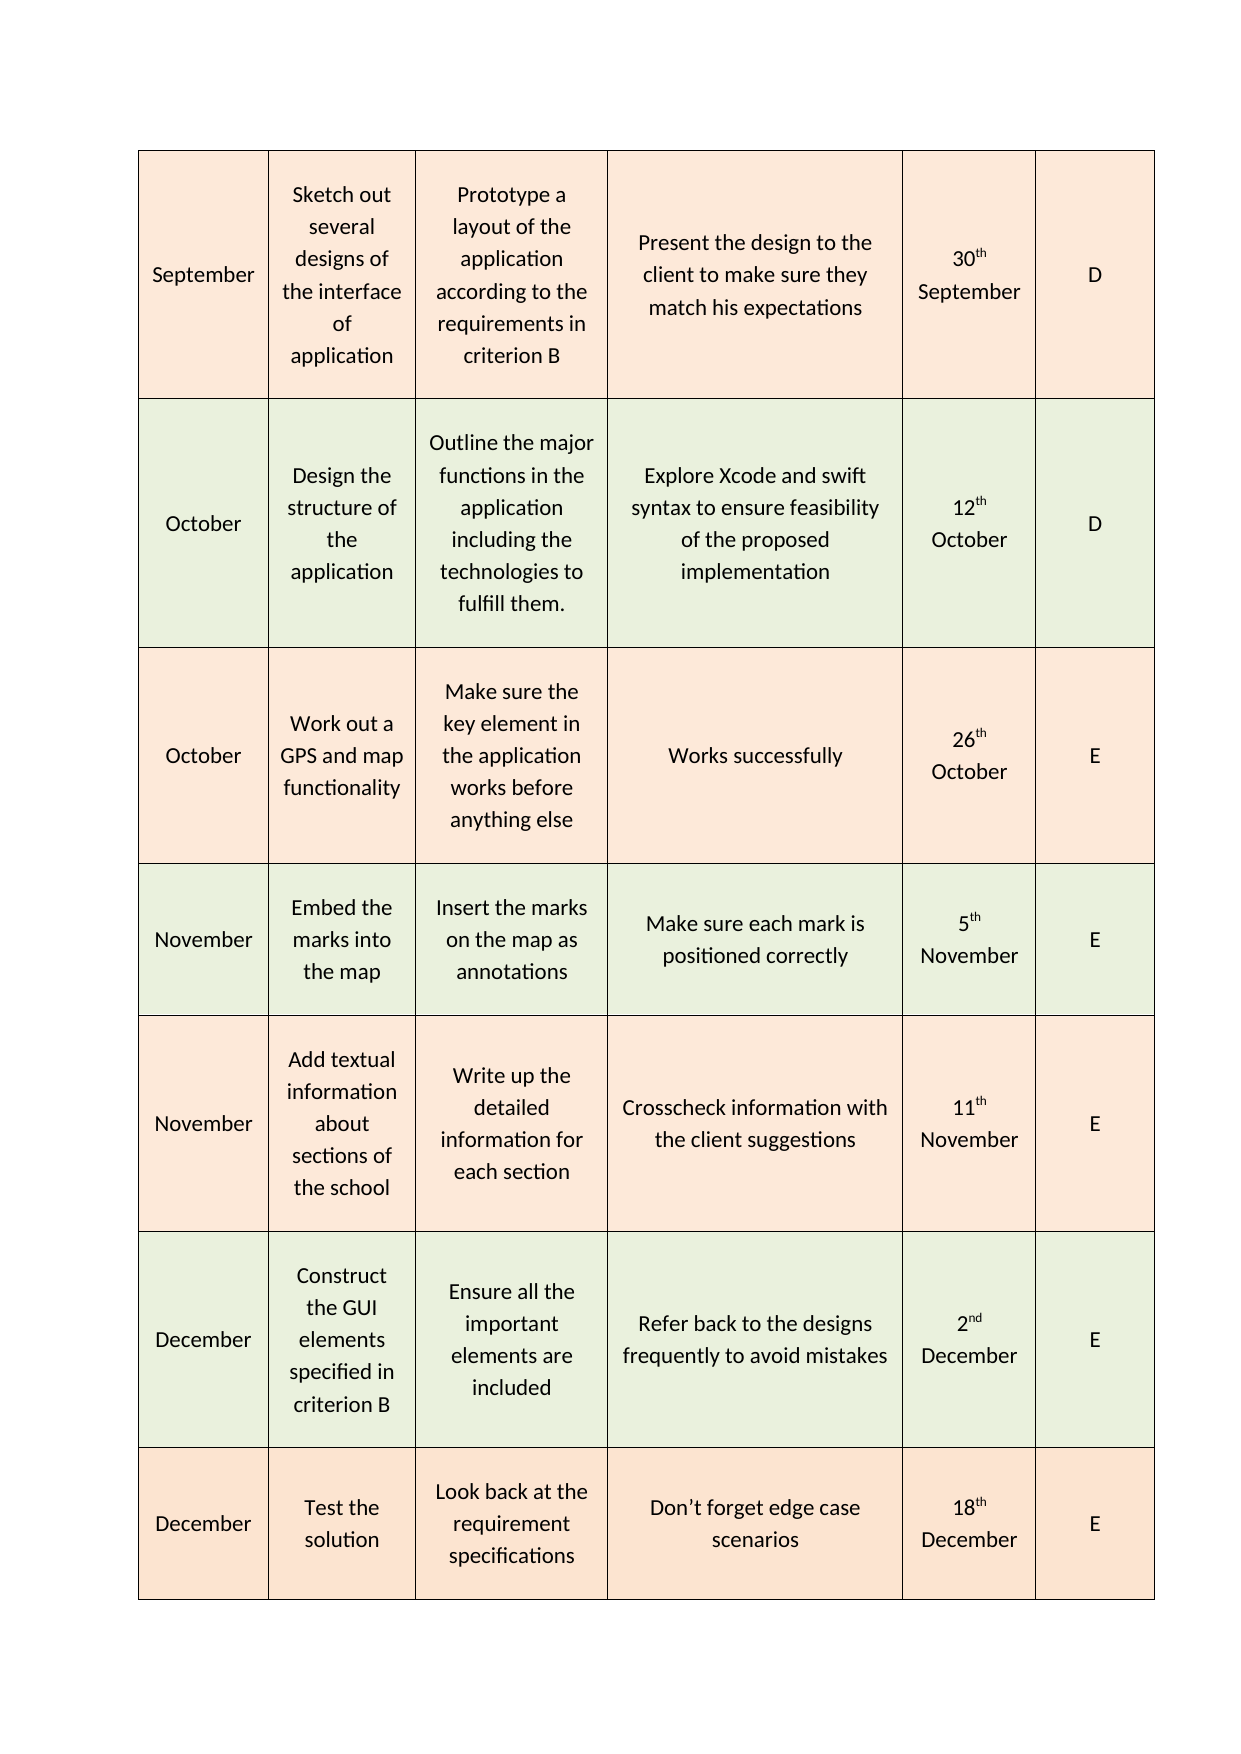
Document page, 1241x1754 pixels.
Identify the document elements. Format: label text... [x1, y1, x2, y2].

table_cell Works successfully [608, 648, 902, 863]
table_cell Look back at the requirement specifications [416, 1448, 607, 1599]
table_cell Construct the GUI elements specified in criterion B [269, 1232, 415, 1447]
table_cell Add textual information about sections of the school [269, 1016, 415, 1231]
table_cell October [139, 648, 268, 863]
table_cell E [1036, 864, 1154, 1014]
table_cell Explore Xcode and swift syntax to ensure feasibility of the proposed implementation [608, 399, 902, 647]
table_cell Test the solution [269, 1448, 415, 1599]
table_cell Make sure each mark is positioned correctly [608, 864, 902, 1014]
table_cell Ensure all the important elements are included [416, 1232, 607, 1447]
table_cell 18th December [903, 1448, 1035, 1599]
table_cell Present the design to the client to make sure they match his expectations [608, 151, 902, 398]
table_cell Make sure the key element in the application works before anything else [416, 648, 607, 863]
table_cell Refer back to the designs frequently to avoid mistakes [608, 1232, 902, 1447]
table_cell November [139, 1016, 268, 1231]
table_cell D [1036, 399, 1154, 647]
table_cell Design the structure of the application [269, 399, 415, 647]
table_cell 2nd December [903, 1232, 1035, 1447]
table_cell December [139, 1232, 268, 1447]
table_cell E [1036, 1016, 1154, 1231]
table_cell September [139, 151, 268, 398]
table_cell Work out a GPS and map functionality [269, 648, 415, 863]
table_cell October [139, 399, 268, 647]
table_cell E [1036, 1232, 1154, 1447]
table_cell November [139, 864, 268, 1014]
table_cell D [1036, 151, 1154, 398]
table_cell Embed the marks into the map [269, 864, 415, 1014]
table_cell Crosscheck information with the client suggestions [608, 1016, 902, 1231]
table_cell Outline the major functions in the application including the technologies to fulfill them. [416, 399, 607, 647]
table_cell 30th September [903, 151, 1035, 398]
table_cell 5th November [903, 864, 1035, 1014]
table_cell December [139, 1448, 268, 1599]
table_cell Insert the marks on the map as annotations [416, 864, 607, 1014]
table_cell Write up the detailed information for each section [416, 1016, 607, 1231]
table_cell 26th October [903, 648, 1035, 863]
table_cell E [1036, 1448, 1154, 1599]
table_cell Prototype a layout of the application according to the requirements in criterion B [416, 151, 607, 398]
table_cell Sketch out several designs of the interface of application [269, 151, 415, 398]
table_cell Don’t forget edge case scenarios [608, 1448, 902, 1599]
table_cell 12th October [903, 399, 1035, 647]
table_cell 11th November [903, 1016, 1035, 1231]
table_cell E [1036, 648, 1154, 863]
